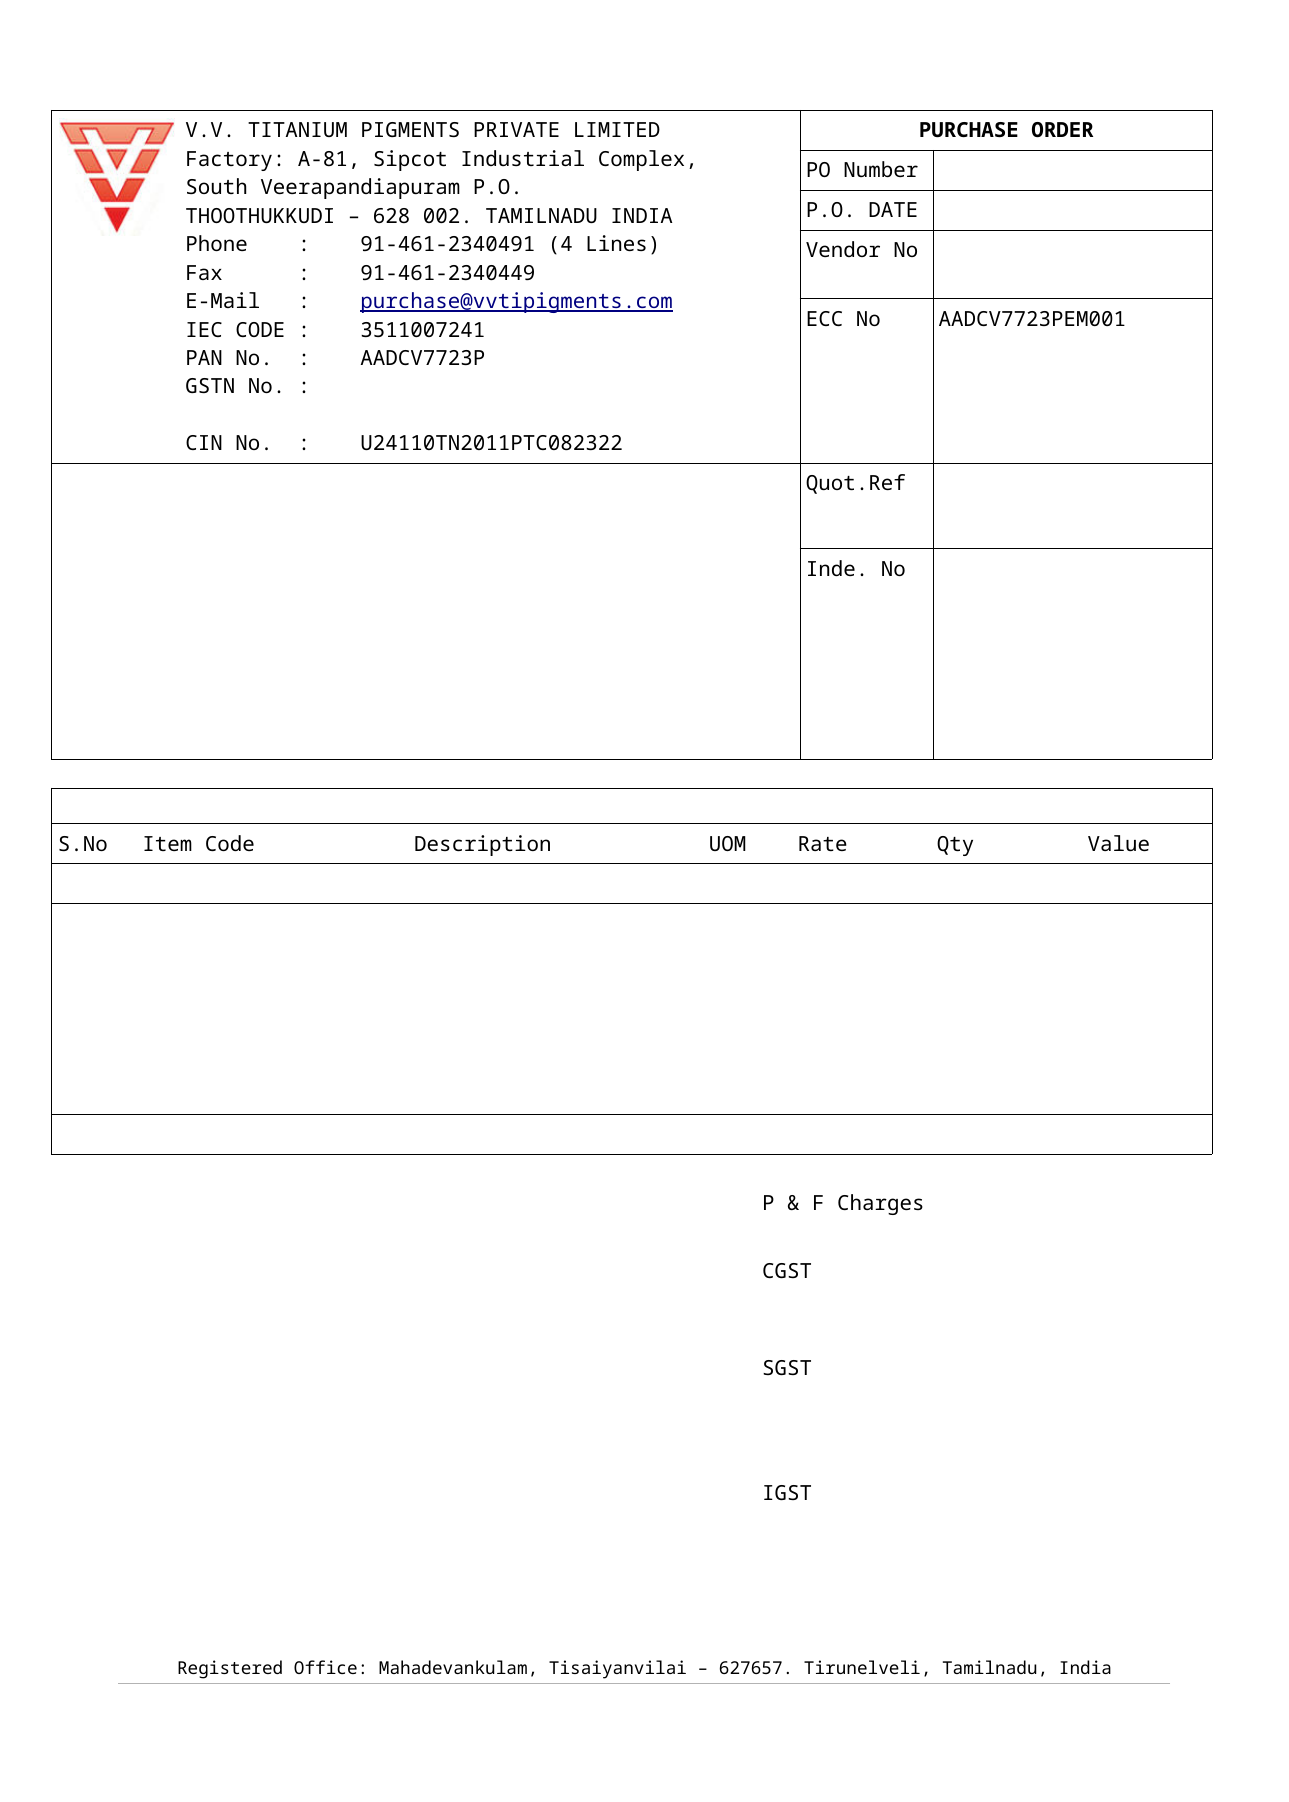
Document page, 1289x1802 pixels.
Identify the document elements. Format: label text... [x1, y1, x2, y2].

table_cell ECC No [801, 299, 933, 463]
table_header [52, 111, 179, 463]
table_cell AADCV7723PEM001 [934, 299, 1212, 463]
table_cell CGST [756, 1251, 997, 1348]
table_cell <o.partner_id.vendor_code> [934, 231, 1212, 298]
table_cell <two_digits(o.amount_total_cgst_tax)> [997, 1251, 1197, 1348]
table_header P & F Charges [756, 1183, 997, 1251]
table_cell <three_digits(line.price_unit)> [759, 904, 886, 1114]
table_cell <(o.partner_id and o.partner_id.title and o.partner_id.title.name+' ' or '')><(o.partner_id and o.partner_id.name or '').upper()> <(o.partner_id and o.partner_id.street or '').upper()> <(o.partner_id and o.partner_id.street2 or '').upper()> <(o.partner_id and o.partner_id.city or '').upper()> <(o.partner_id and o.partner_id.state_id.name or '').upper()> <(o.partner_id and o.partner_id.zip or '').upper()> <(o.partner_id and o.partner_id.country_id.name or '').upper()> <(o.partner_id and o.partner_id.gstin or '').upper()> [52, 464, 800, 758]
table_cell <line.product_uom.name> [695, 904, 759, 1114]
table_cell <o.name> [934, 151, 1212, 190]
table_header [759, 789, 886, 823]
table_cell <o.order_line.index(line)+1> [52, 904, 114, 1114]
table_cell Quot.Ref [801, 464, 933, 548]
table_cell Description [283, 824, 695, 863]
table_cell SGST [756, 1348, 997, 1473]
table_cell <get_date(o.date_order)> [934, 191, 1212, 230]
picture [59, 118, 176, 236]
table_header [1025, 789, 1212, 823]
table_cell Rate [759, 824, 886, 863]
table_cell <line.product_id.default_code or ''> [114, 904, 283, 1114]
table_header [52, 789, 114, 823]
table_header [114, 789, 283, 823]
table_header [886, 789, 1025, 823]
table_cell <for each="line in o.order_line"> [52, 864, 1212, 903]
table_header V.V. TITANIUM PIGMENTS PRIVATE LIMITED Factory: A-81, Sipcot Industrial Complex, South Veerapandiapuram P.O. THOOTHUKKUDI – 628 002. TAMILNADU INDIA Phone : 91-461-2340491 (4 Lines) Fax : 91-461-2340449 E-Mail : purchase@vvtipigments.com IEC CODE : 3511007241 PAN No. : AADCV7723P GSTN No. : <(o.company_id and o.company_id.gstin or '')> CIN No. : U24110TN2011PTC082322 [180, 111, 800, 463]
table_cell Inde. No [801, 549, 933, 758]
table_cell </for> [52, 1115, 1212, 1154]
table_cell PO Number [801, 151, 933, 190]
table_cell <o.partner_ref> [934, 464, 1212, 548]
table_cell Value [1025, 824, 1212, 863]
table_cell <two_digits(o.amount_total_sgst_tax)> [997, 1348, 1197, 1473]
table_cell Qty [886, 824, 1025, 863]
table_cell S.No [52, 824, 114, 863]
table_cell <three_digits(line.product_qty)> [886, 904, 1025, 1114]
table_header [283, 789, 695, 823]
table_cell <get_indent(o.id)> [934, 549, 1212, 758]
table_cell <get_prod_name(line.product_id.name_template,line.description)> <get_item_txt(line.po_indent_no.id,line.product_id, o.quotation_no, line.line_no)> [283, 904, 695, 1114]
table_cell UOM [695, 824, 759, 863]
table_header <two_digits(o.p_f_charge)> [997, 1183, 1197, 1251]
table_cell Vendor No [801, 231, 933, 298]
table_header [695, 789, 759, 823]
table_cell <two_digits(v(line))> [1025, 904, 1212, 1114]
table_cell P.O. DATE [801, 191, 933, 230]
table_header PURCHASE ORDER [801, 111, 1212, 150]
table_cell IGST [756, 1473, 997, 1598]
table_cell Item Code [114, 824, 283, 863]
table_cell <two_digits(o.amount_total_igst_tax)> [997, 1473, 1197, 1598]
